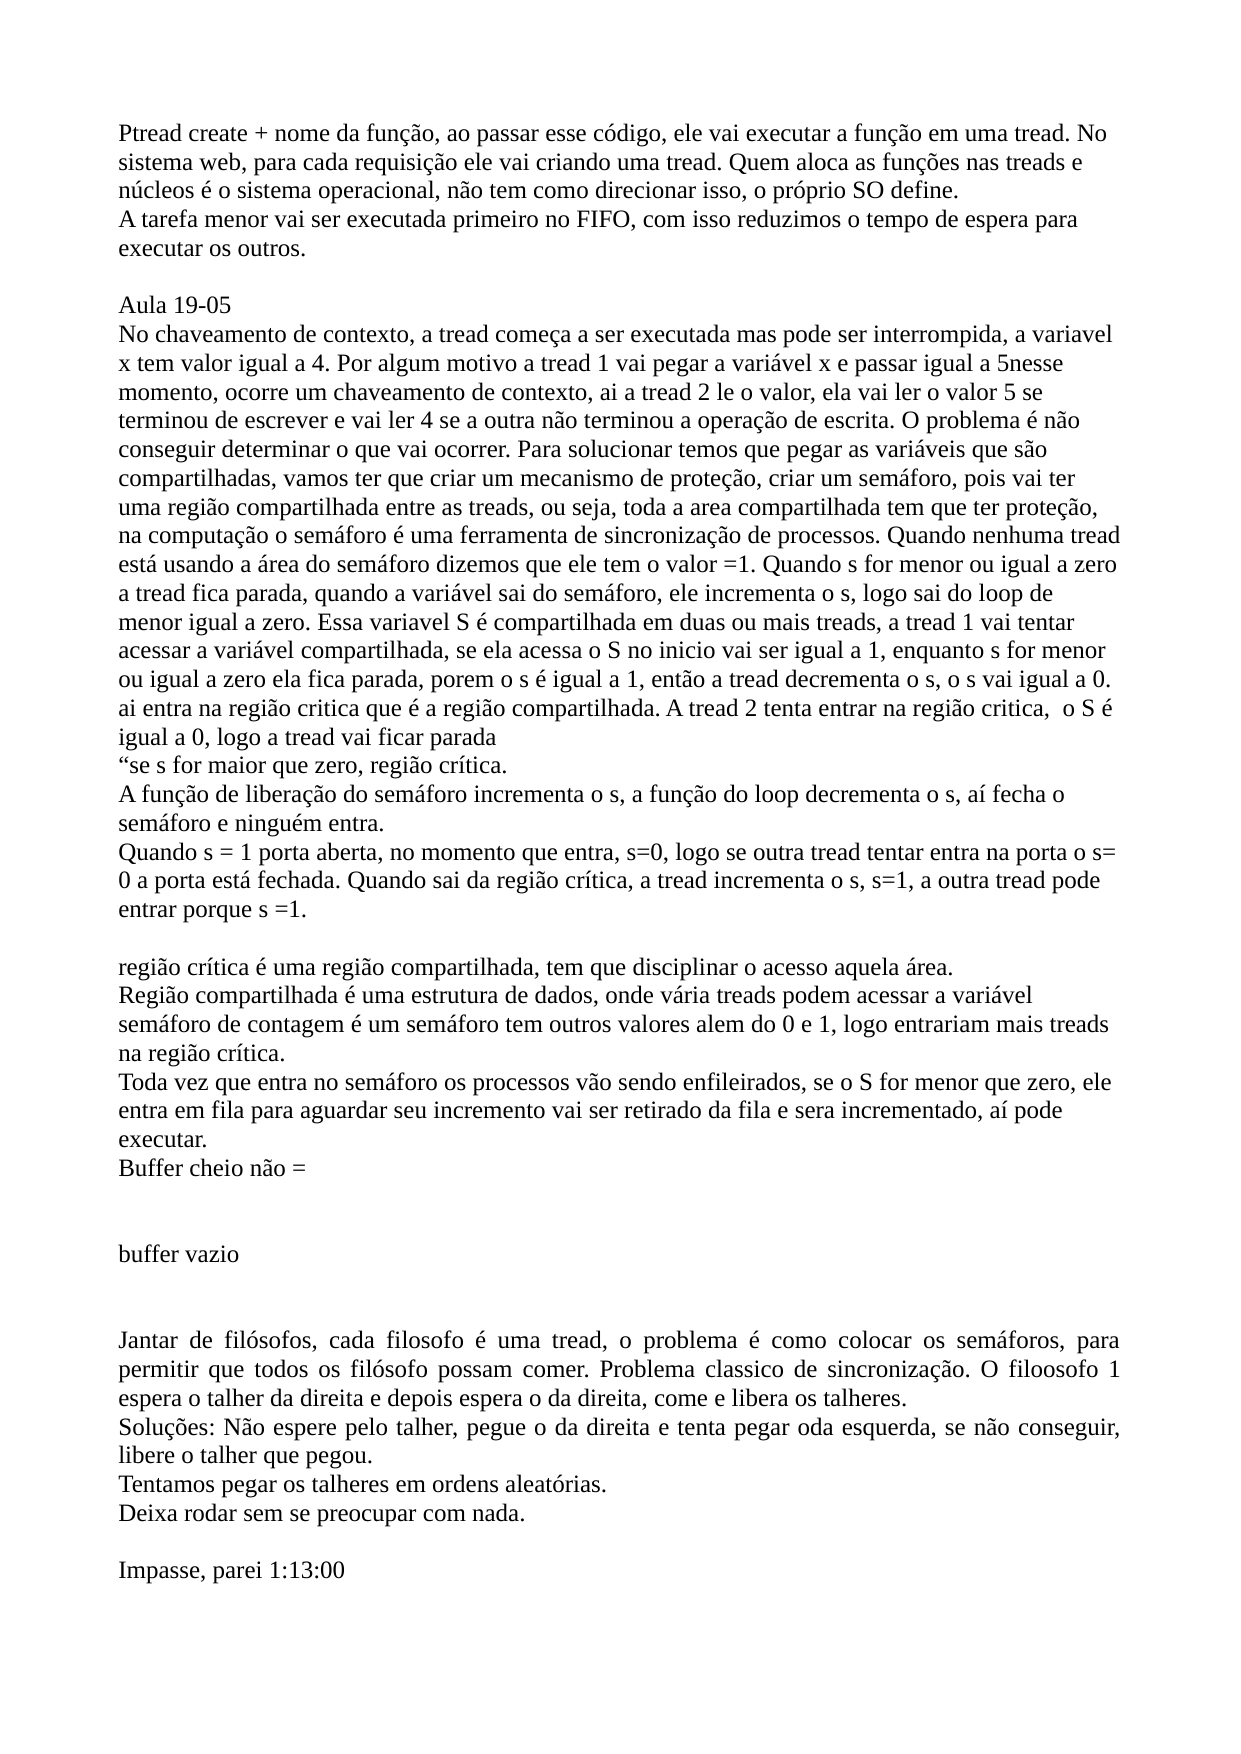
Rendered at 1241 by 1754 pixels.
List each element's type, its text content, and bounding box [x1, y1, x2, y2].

text região crítica é uma região compartilhada, tem que disciplinar o acesso aquela área. [118, 952, 1122, 981]
text Buffer cheio não = [118, 1153, 1122, 1182]
text “se s for maior que zero, região crítica. [118, 751, 1122, 779]
text Soluções: Não espere pelo talher, pegue o da direita e tenta pegar oda esquerda, se não conseguir, libere o talher que pegou. [118, 1412, 1122, 1469]
text Tentamos pegar os talheres em ordens aleatórias. [118, 1469, 1122, 1498]
text Quando s = 1 porta aberta, no momento que entra, s=0, logo se outra tread tentar entra na porta o s= 0 a porta está fechada. Quando sai da região crítica, a tread incrementa o s, s=1, a outra tread pode entrar porque s =1. [118, 837, 1122, 923]
text buffer vazio [118, 1239, 1122, 1268]
text A função de liberação do semáforo incrementa o s, a função do loop decrementa o s, aí fecha o semáforo e ninguém entra. [118, 779, 1122, 837]
text A tarefa menor vai ser executada primeiro no FIFO, com isso reduzimos o tempo de espera para executar os outros. [118, 204, 1122, 262]
text Deixa rodar sem se preocupar com nada. [118, 1498, 1122, 1527]
text No chaveamento de contexto, a tread começa a ser executada mas pode ser interrompida, a variavel x tem valor igual a 4. Por algum motivo a tread 1 vai pegar a variável x e passar igual a 5nesse momento, ocorre um chaveamento de contexto, ai a tread 2 le o valor, ela vai ler o valor 5 se terminou de escrever e vai ler 4 se a outra não terminou a operação de escrita. O problema é não conseguir determinar o que vai ocorrer. Para solucionar temos que pegar as variáveis que são compartilhadas, vamos ter que criar um mecanismo de proteção, criar um semáforo, pois vai ter uma região compartilhada entre as treads, ou seja, toda a area compartilhada tem que ter proteção, na computação o semáforo é uma ferramenta de sincronização de processos. Quando nenhuma tread está usando a área do semáforo dizemos que ele tem o valor =1. Quando s for menor ou igual a zero a tread fica parada, quando a variável sai do semáforo, ele incrementa o s, logo sai do loop de menor igual a zero. Essa variavel S é compartilhada em duas ou mais treads, a tread 1 vai tentar acessar a variável compartilhada, se ela acessa o S no inicio vai ser igual a 1, enquanto s for menor ou igual a zero ela fica parada, porem o s é igual a 1, então a tread decrementa o s, o s vai igual a 0. ai entra na região critica que é a região compartilhada. A tread 2 tenta entrar na região critica, o S é igual a 0, logo a tread vai ficar parada [118, 319, 1122, 751]
text Toda vez que entra no semáforo os processos vão sendo enfileirados, se o S for menor que zero, ele entra em fila para aguardar seu incremento vai ser retirado da fila e sera incrementado, aí pode executar. [118, 1067, 1122, 1153]
text Aula 19-05 [118, 291, 1122, 319]
text semáforo de contagem é um semáforo tem outros valores alem do 0 e 1, logo entrariam mais treads na região crítica. [118, 1009, 1122, 1067]
text Ptread create + nome da função, ao passar esse código, ele vai executar a função em uma tread. No sistema web, para cada requisição ele vai criando uma tread. Quem aloca as funções nas treads e núcleos é o sistema operacional, não tem como direcionar isso, o próprio SO define. [118, 118, 1122, 204]
text Região compartilhada é uma estrutura de dados, onde vária treads podem acessar a variável [118, 981, 1122, 1009]
text Impasse, parei 1:13:00 [118, 1556, 1122, 1584]
text Jantar de filósofos, cada filosofo é uma tread, o problema é como colocar os semáforos, para permitir que todos os filósofo possam comer. Problema classico de sincronização. O filoosofo 1 espera o talher da direita e depois espera o da direita, come e libera os talheres. [118, 1326, 1122, 1412]
